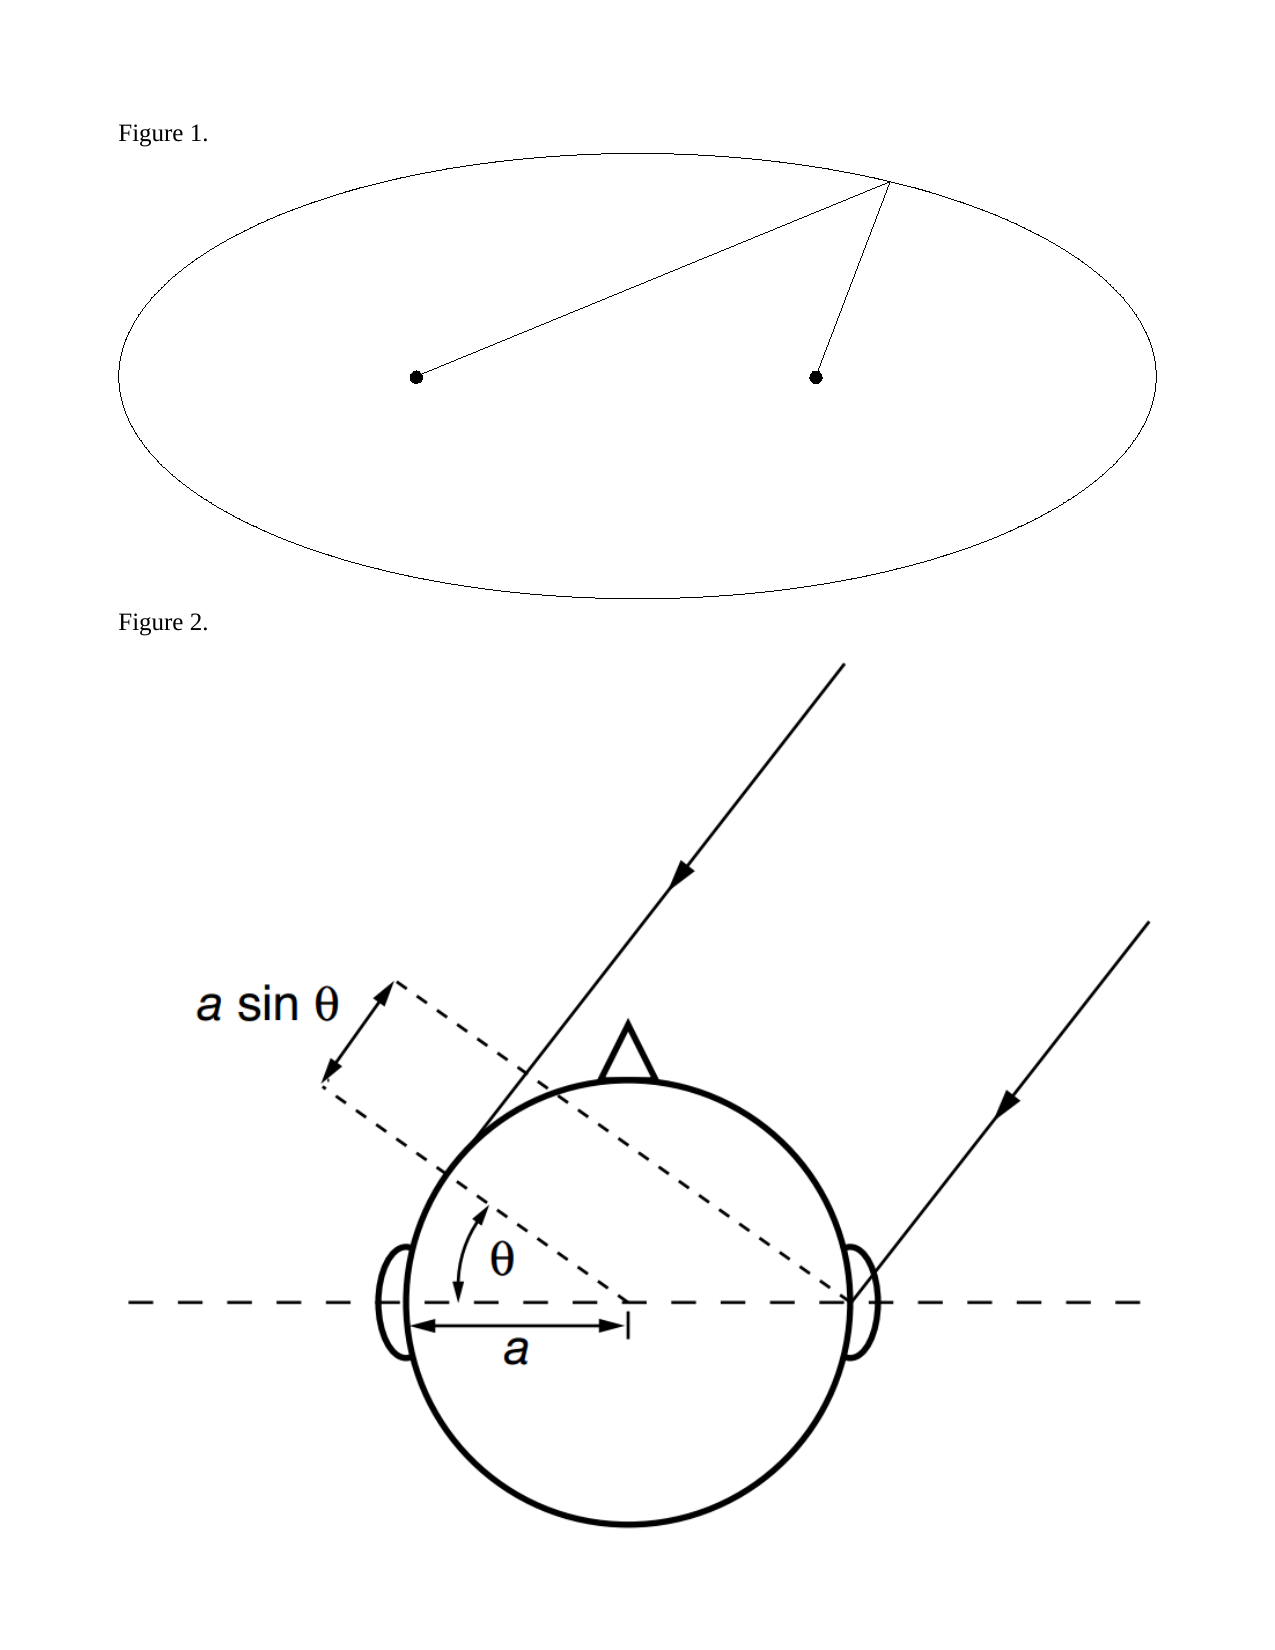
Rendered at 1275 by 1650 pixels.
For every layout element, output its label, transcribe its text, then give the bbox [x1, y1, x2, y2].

text Figure 2. [118, 607, 1157, 636]
text Figure 1. [118, 118, 1157, 147]
picture [118, 660, 1157, 1532]
